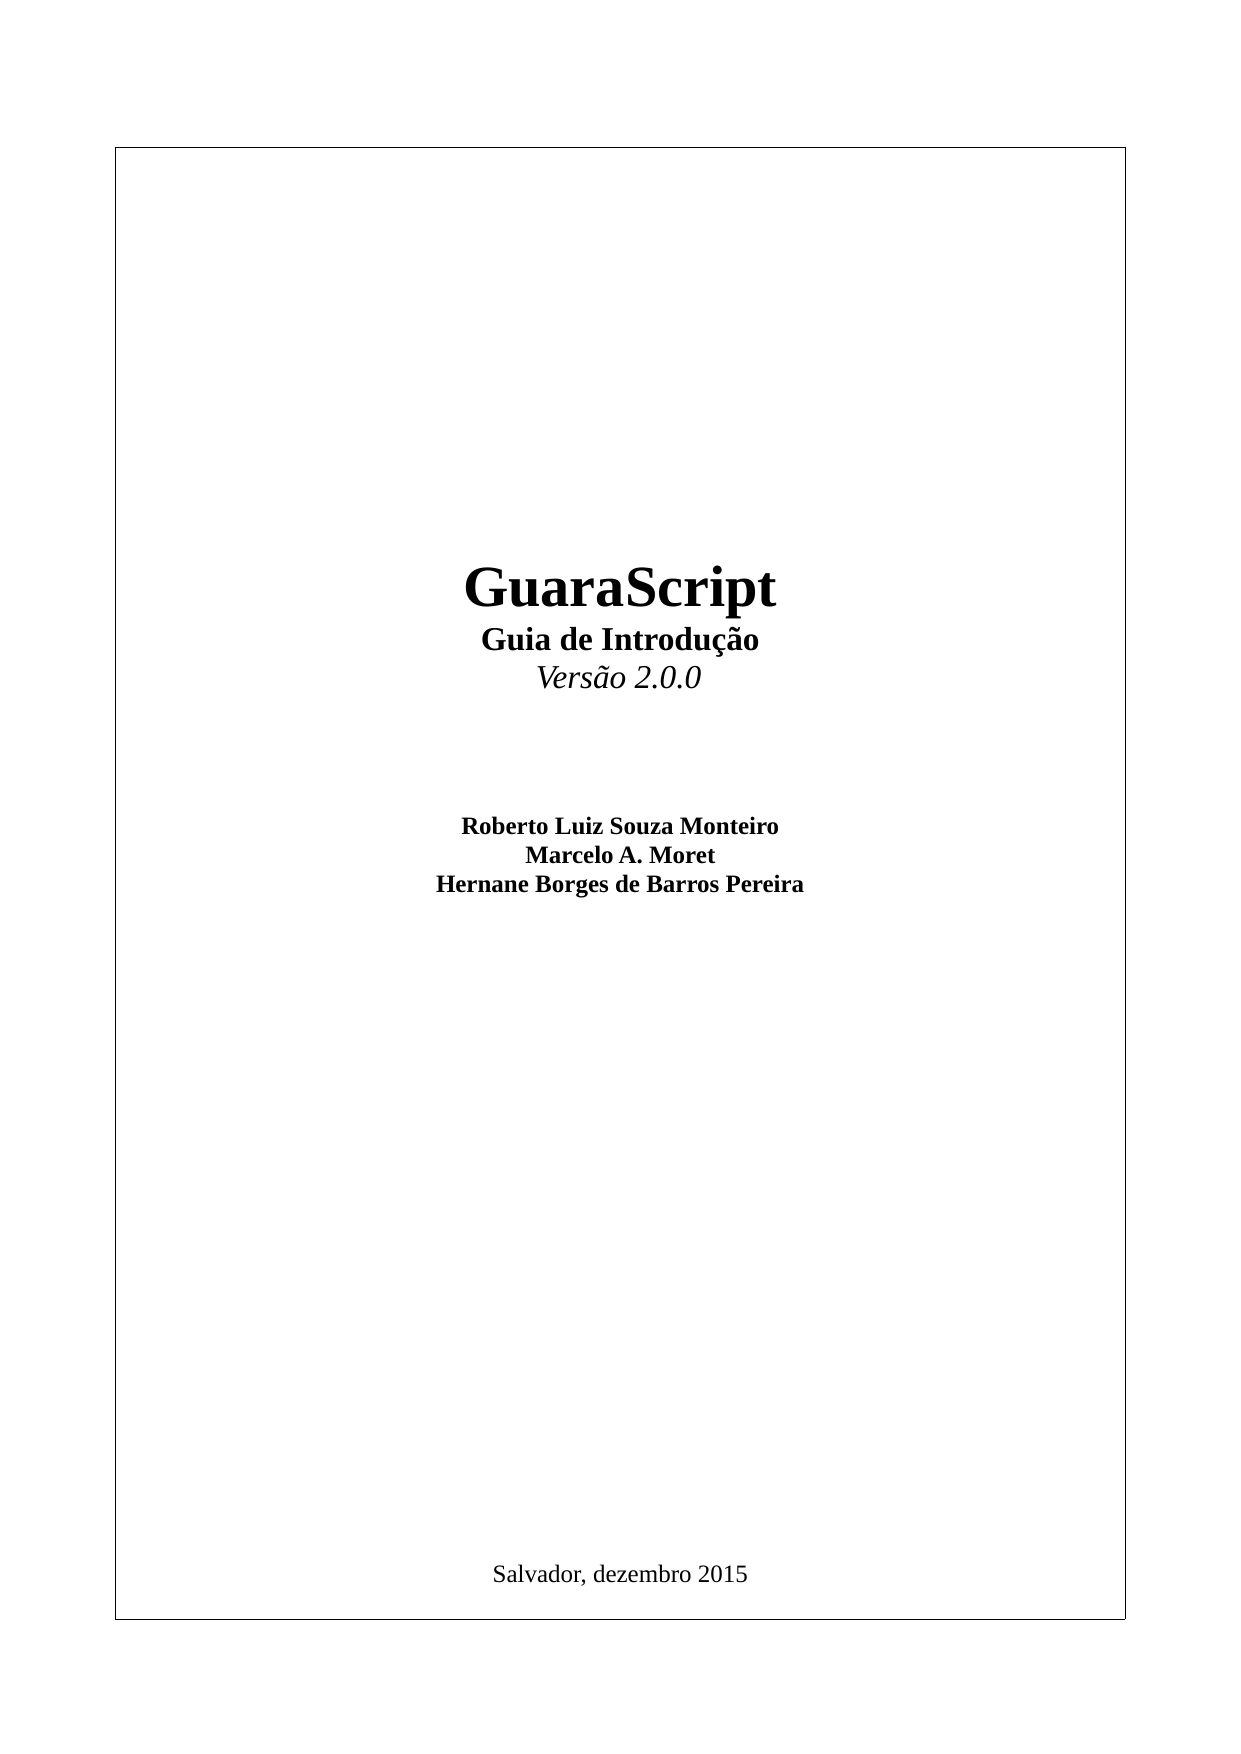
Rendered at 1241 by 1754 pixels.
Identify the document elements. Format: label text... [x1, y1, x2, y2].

text Guia de Introdução [118, 619, 1122, 658]
text GuaraScript [118, 552, 1122, 619]
text Salvador, dezembro 2015 [118, 1559, 1122, 1587]
text Roberto Luiz Souza Monteiro [118, 811, 1122, 840]
text Versão 2.0.0 [118, 658, 1122, 696]
text Marcelo A. Moret [118, 840, 1122, 869]
text Hernane Borges de Barros Pereira [118, 869, 1122, 897]
